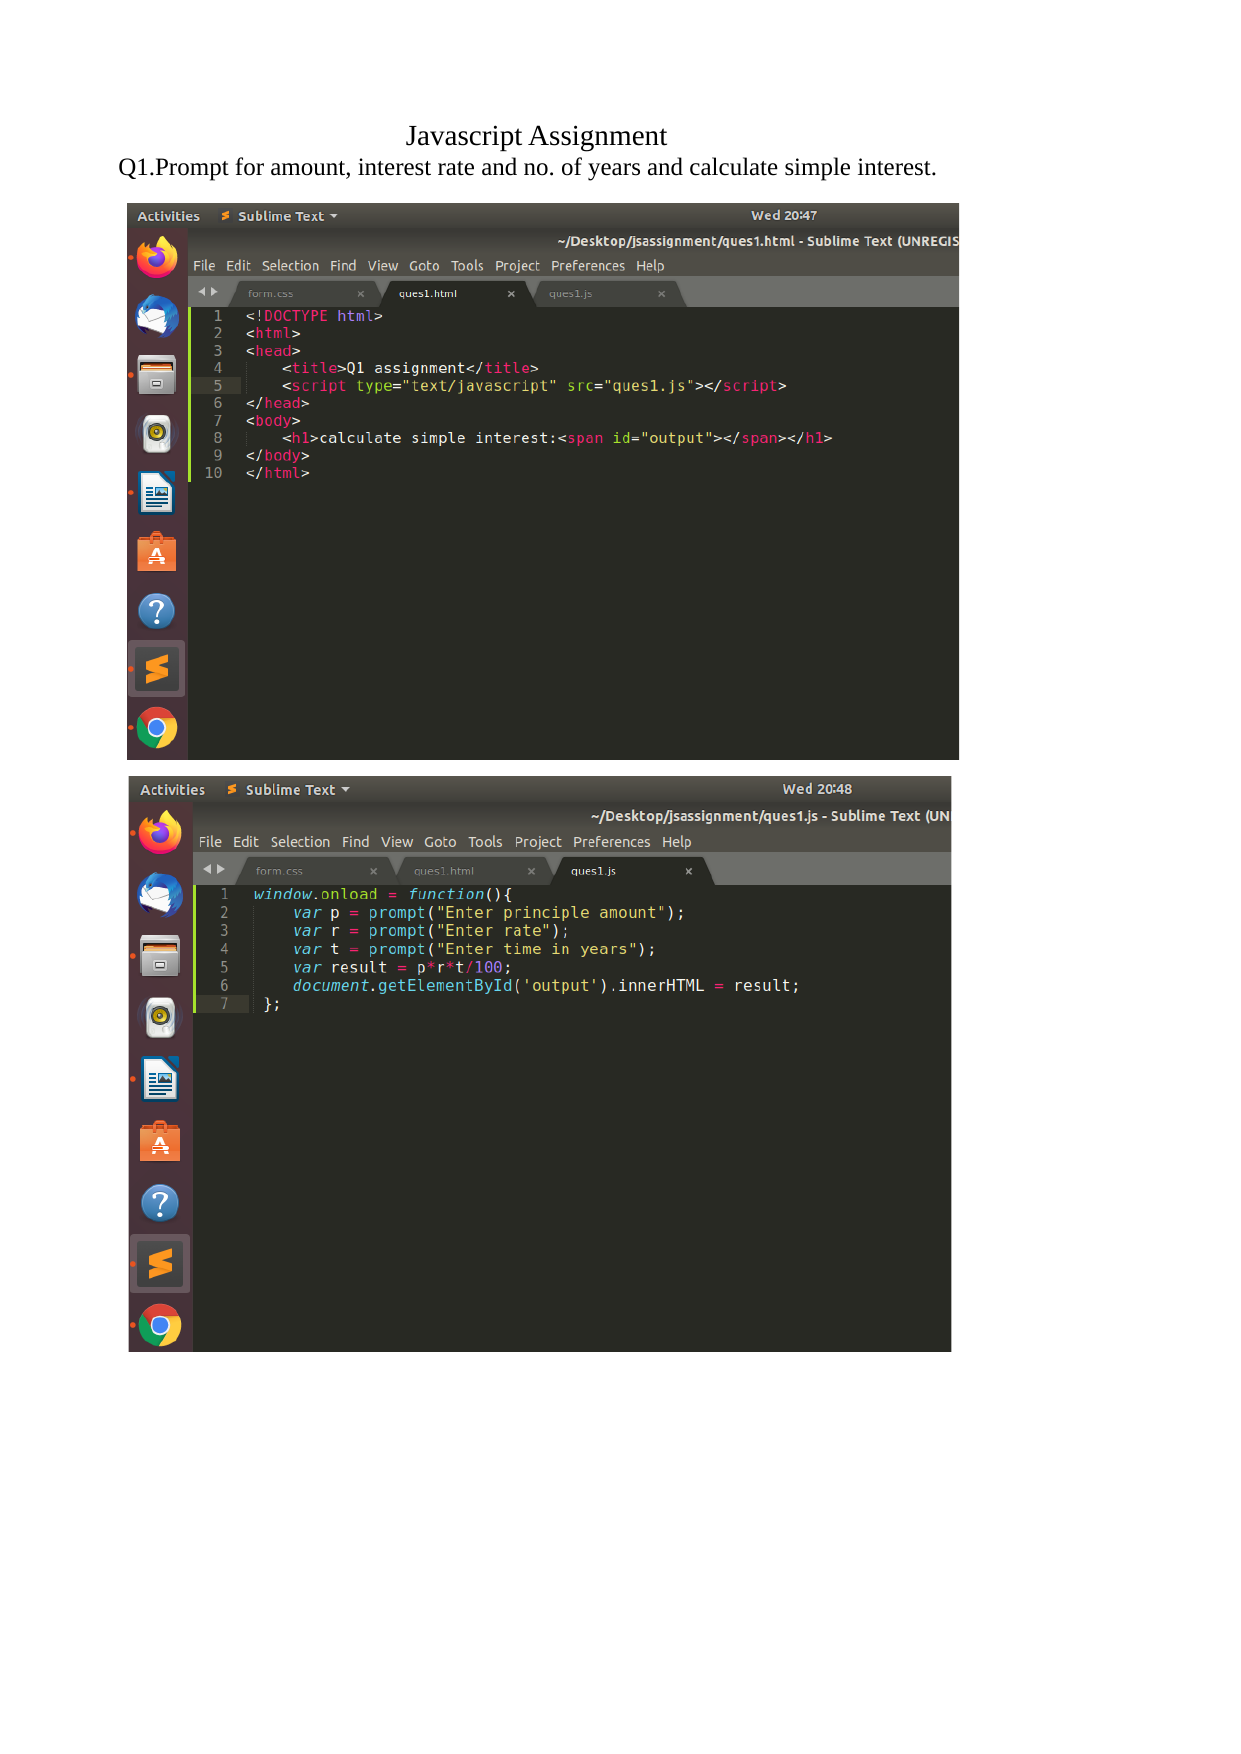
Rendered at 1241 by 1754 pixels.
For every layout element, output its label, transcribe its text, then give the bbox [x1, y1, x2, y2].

text Q1.Prompt for amount, interest rate and no. of years and calculate simple interest. [118, 152, 1122, 180]
text Javascript Assignment [118, 118, 1122, 152]
picture [127, 203, 960, 760]
picture [128, 776, 952, 1352]
